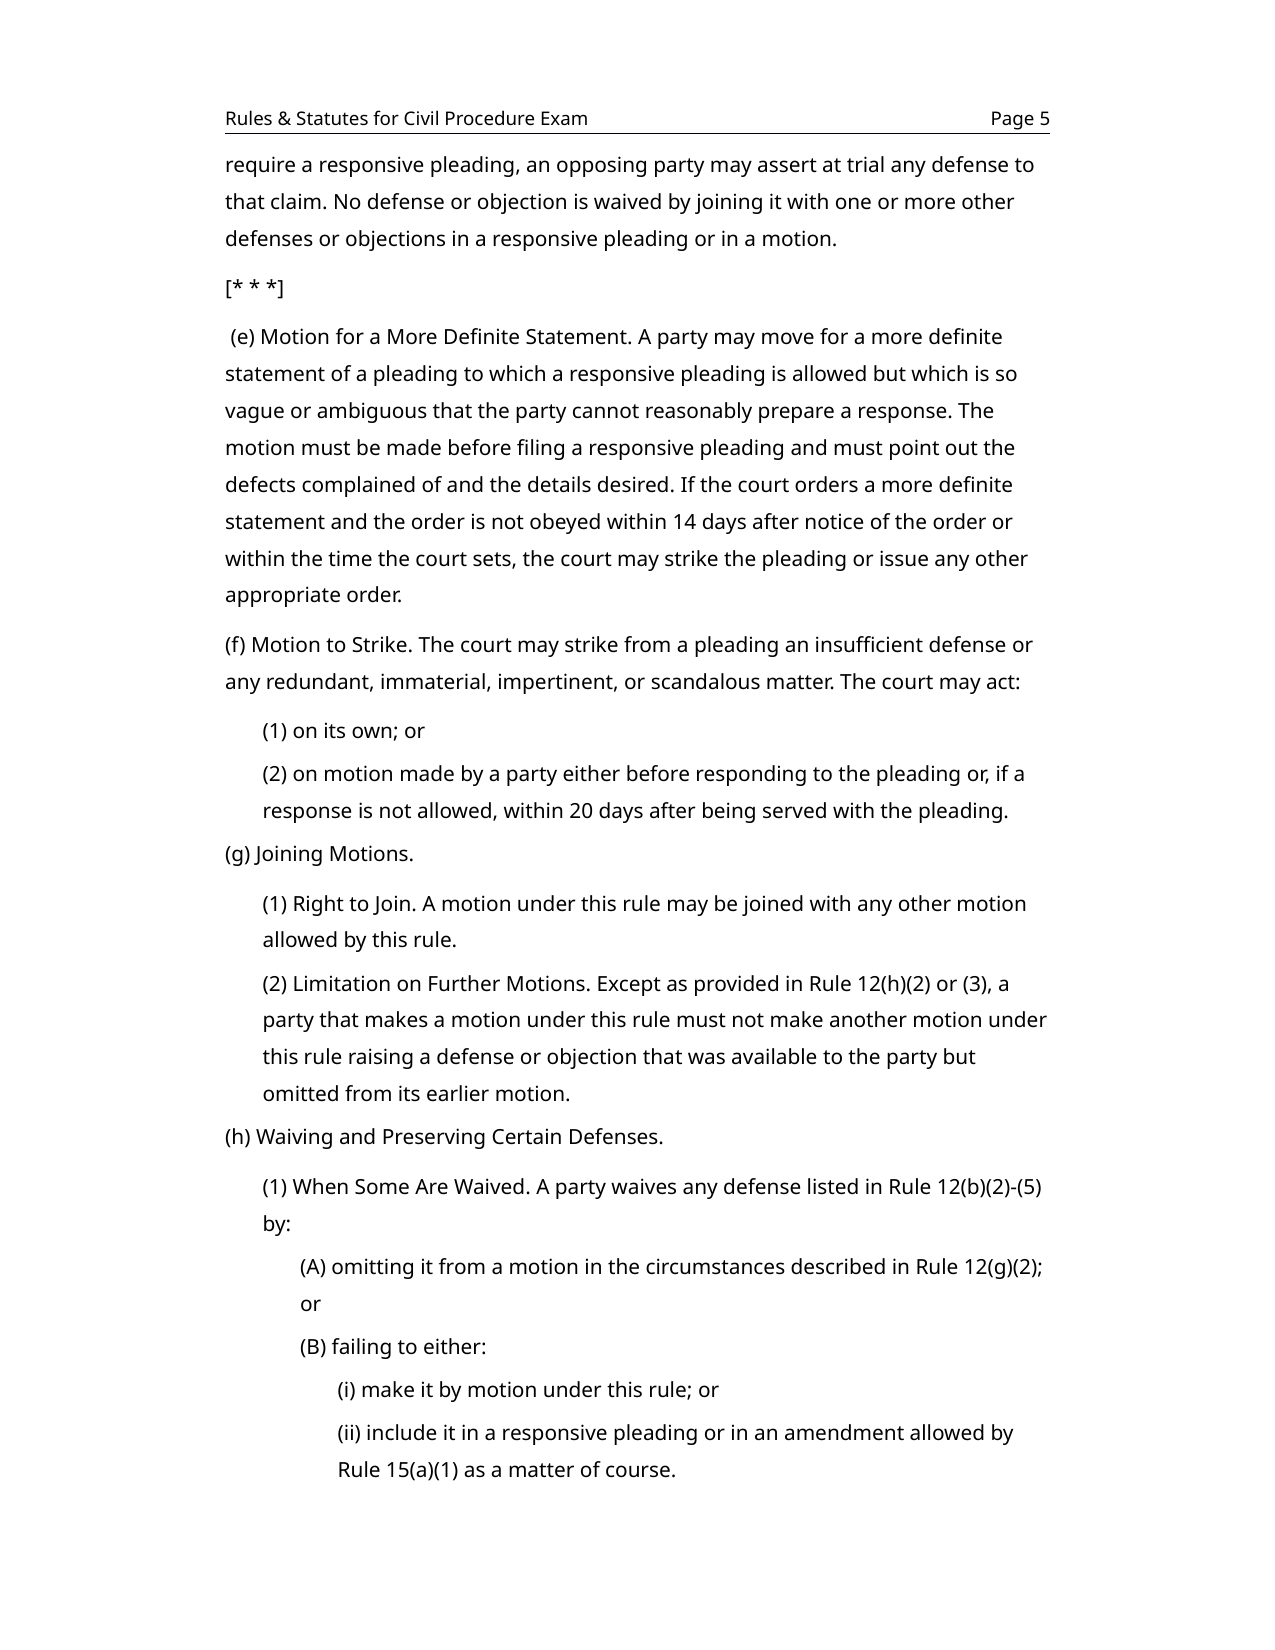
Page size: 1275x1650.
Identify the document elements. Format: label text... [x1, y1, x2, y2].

list (i) make it by motion under this rule; or [337, 1375, 1050, 1403]
list (1) When Some Are Waived. A party waives any defense listed in Rule 12(b)(2)-(5) by: [262, 1172, 1050, 1237]
text [* * *] [225, 273, 1050, 302]
text (e) Motion for a More Definite Statement. A party may move for a more definite statement of a pleading to which a responsive pleading is allowed but which is so vague or ambiguous that the party cannot reasonably prepare a response. The motion must be made before filing a responsive pleading and must point out the defects complained of and the details desired. If the court orders a more definite statement and the order is not obeyed within 14 days after notice of the order or within the time the court sets, the court may strike the pleading or issue any other appropriate order. [225, 322, 1050, 609]
list (B) failing to either: [300, 1332, 1050, 1360]
list (2) Limitation on Further Motions. Except as provided in Rule 12(h)(2) or (3), a party that makes a motion under this rule must not make another motion under this rule raising a defense or objection that was available to the party but omitted from its earlier motion. [262, 969, 1050, 1108]
list (A) omitting it from a motion in the circumstances described in Rule 12(g)(2); or [300, 1252, 1050, 1317]
text (h) Waiving and Preserving Certain Defenses. [225, 1122, 1050, 1151]
list (1) Right to Join. A motion under this rule may be joined with any other motion allowed by this rule. [262, 889, 1050, 954]
list (ii) include it in a responsive pleading or in an amendment allowed by Rule 15(a)(1) as a matter of course. [337, 1418, 1050, 1483]
text require a responsive pleading, an opposing party may assert at trial any defense to that claim. No defense or objection is waived by joining it with one or more other defenses or objections in a responsive pleading or in a motion. [225, 150, 1050, 252]
list (1) on its own; or [262, 716, 1050, 745]
list (2) on motion made by a party either before responding to the pleading or, if a response is not allowed, within 20 days after being served with the pleading. [262, 759, 1050, 825]
text (g) Joining Motions. [225, 839, 1050, 868]
text (f) Motion to Strike. The court may strike from a pleading an insufficient defense or any redundant, immaterial, impertinent, or scandalous matter. The court may act: [225, 630, 1050, 695]
